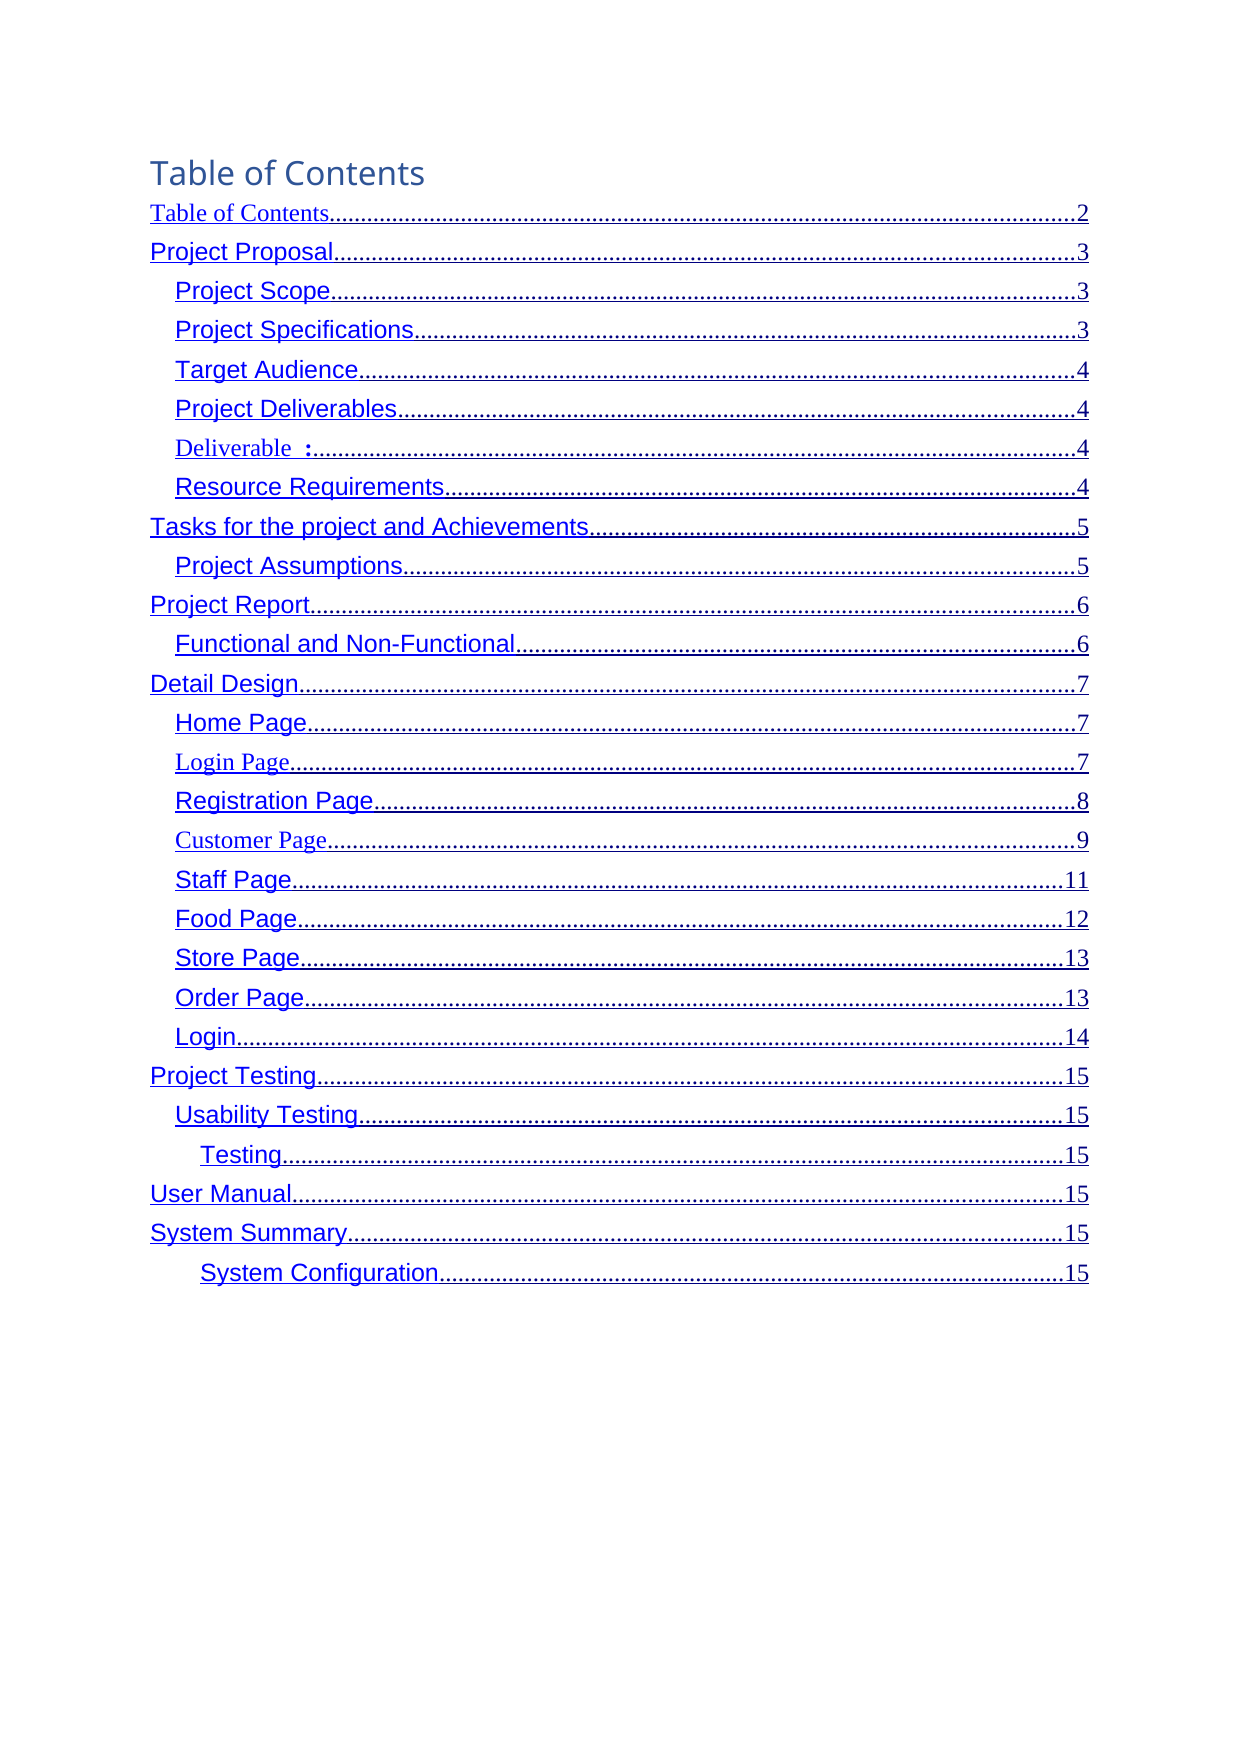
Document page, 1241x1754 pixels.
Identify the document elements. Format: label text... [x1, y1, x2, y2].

text Store Page 13 [175, 943, 1090, 972]
text Home Page 7 [175, 708, 1090, 737]
text Detail Design 7 [150, 669, 1090, 697]
text Staff Page 11 [175, 865, 1090, 894]
text System Configuration 15 [200, 1257, 1090, 1286]
subtitle Table of Contents [150, 150, 1090, 195]
text Project Scope 3 [175, 276, 1090, 305]
text Food Page 12 [175, 904, 1090, 933]
text Order Page 13 [175, 983, 1090, 1011]
text Login Page 7 [175, 747, 1090, 776]
text Functional and Non-Functional 6 [175, 629, 1090, 658]
text Project Specifications 3 [175, 315, 1090, 344]
text Usability Testing 15 [175, 1100, 1090, 1129]
text Deliverable : 4 [175, 433, 1090, 462]
text Target Audience 4 [175, 354, 1090, 383]
text User Manual 15 [150, 1179, 1090, 1208]
text Project Proposal 3 [150, 237, 1090, 266]
text Project Deliverables 4 [175, 394, 1090, 423]
text Resource Requirements 4 [175, 472, 1090, 501]
text Tasks for the project and Achievements 5 [150, 512, 1090, 540]
text Project Assumptions 5 [175, 551, 1090, 580]
text Registration Page 8 [175, 786, 1090, 815]
text Customer Page 9 [175, 826, 1090, 854]
text Table of Contents 2 [150, 198, 1090, 226]
text Project Report 6 [150, 590, 1090, 619]
text Login 14 [175, 1022, 1090, 1051]
text Project Testing 15 [150, 1061, 1090, 1090]
text Testing 15 [200, 1140, 1090, 1168]
text System Summary 15 [150, 1218, 1090, 1247]
